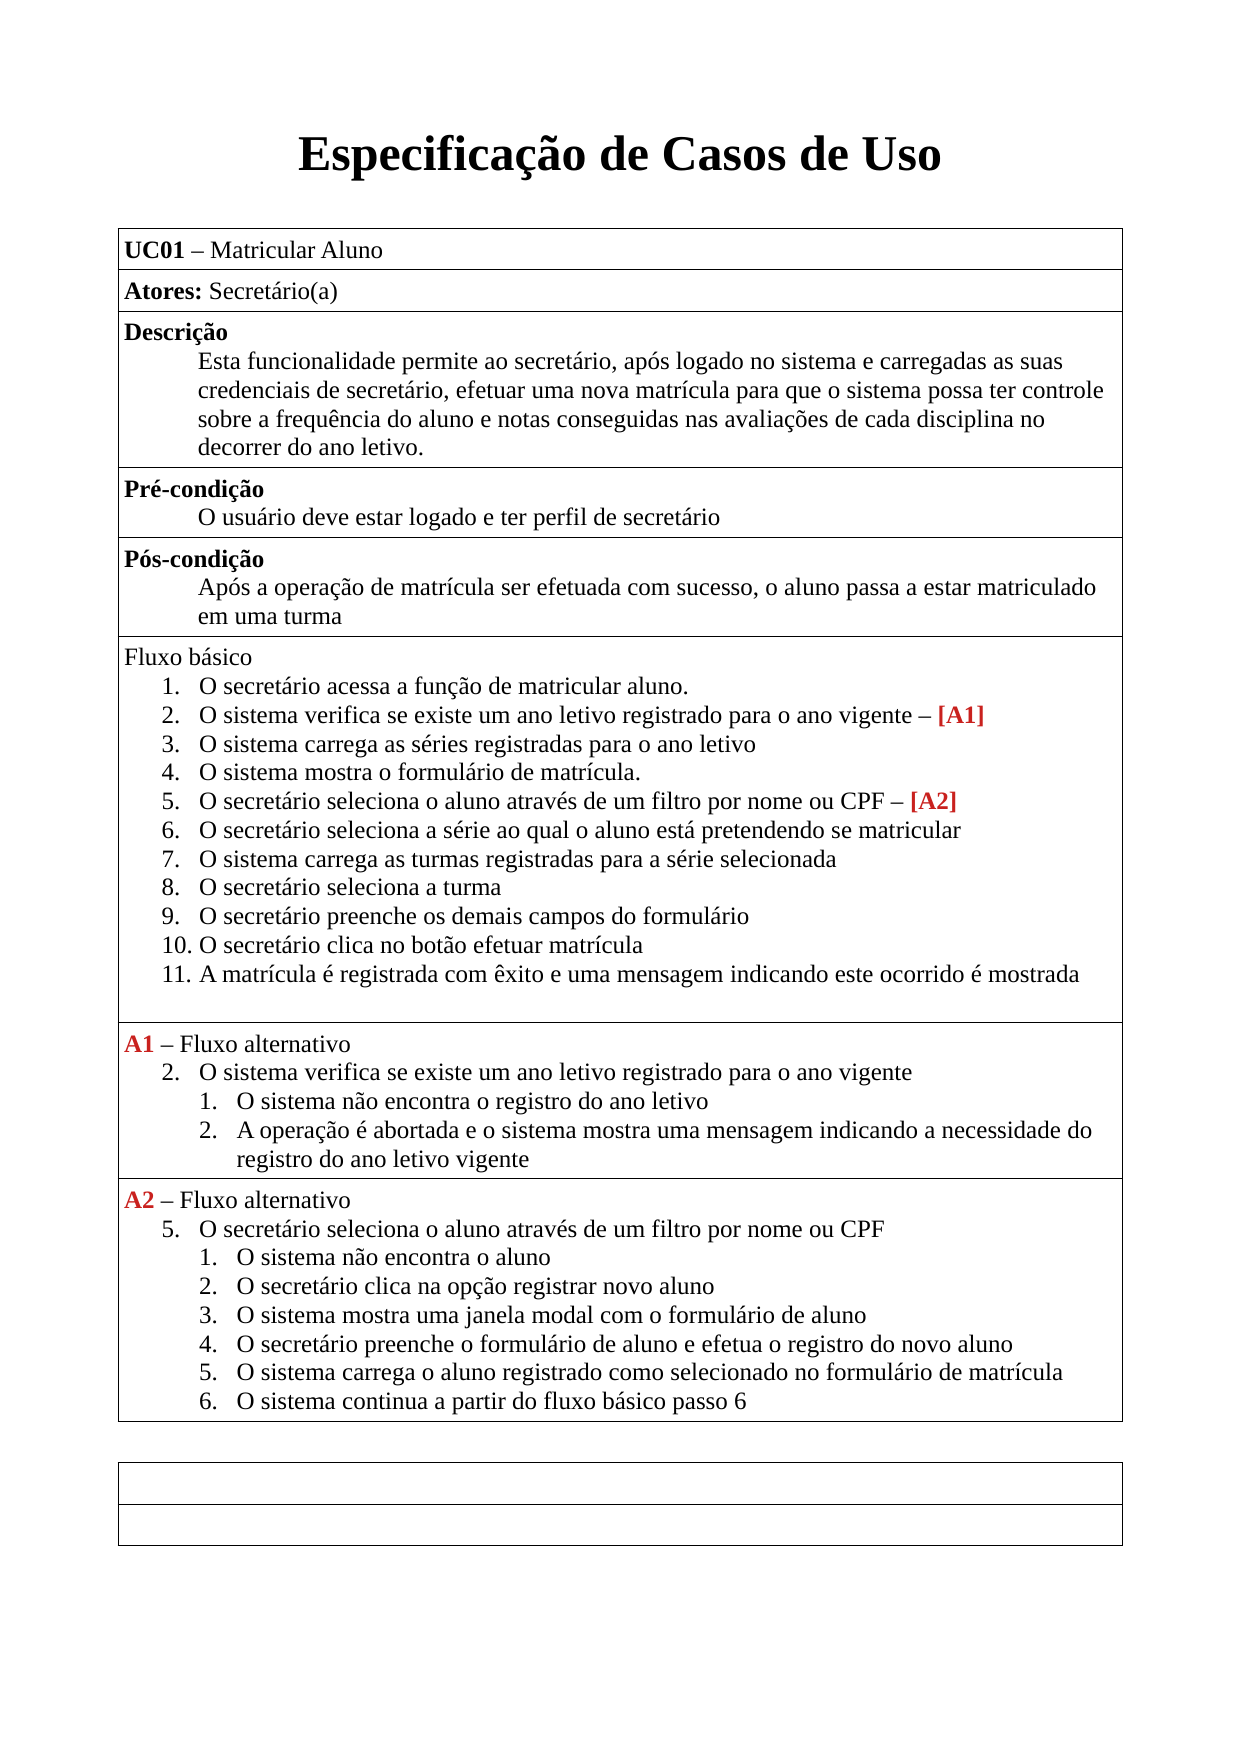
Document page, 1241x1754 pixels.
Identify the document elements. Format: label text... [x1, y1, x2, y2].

text Especificação de Casos de Uso [118, 124, 1122, 182]
table_cell [119, 1505, 1122, 1545]
table_cell Descrição Esta funcionalidade permite ao secretário, após logado no sistema e carregadas as suas credenciais de secretário, efetuar uma nova matrícula para que o sistema possa ter controle sobre a frequência do aluno e notas conseguidas nas avaliações de cada disciplina no decorrer do ano letivo. [119, 312, 1122, 467]
table_cell A2 – Fluxo alternativo O secretário seleciona o aluno através de um filtro por nome ou CPF O sistema não encontra o aluno O secretário clica na opção registrar novo aluno O sistema mostra uma janela modal com o formulário de aluno O secretário preenche o formulário de aluno e efetua o registro do novo aluno O sistema carrega o aluno registrado como selecionado no formulário de matrícula O sistema continua a partir do fluxo básico passo 6 [119, 1179, 1122, 1421]
table_cell A1 – Fluxo alternativo O sistema verifica se existe um ano letivo registrado para o ano vigente O sistema não encontra o registro do ano letivo A operação é abortada e o sistema mostra uma mensagem indicando a necessidade do registro do ano letivo vigente [119, 1023, 1122, 1178]
table_header [119, 1463, 1122, 1503]
table_cell Fluxo básico O secretário acessa a função de matricular aluno. O sistema verifica se existe um ano letivo registrado para o ano vigente – [A1] O sistema carrega as séries registradas para o ano letivo O sistema mostra o formulário de matrícula. O secretário seleciona o aluno através de um filtro por nome ou CPF – [A2] O secretário seleciona a série ao qual o aluno está pretendendo se matricular O sistema carrega as turmas registradas para a série selecionada O secretário seleciona a turma O secretário preenche os demais campos do formulário O secretário clica no botão efetuar matrícula A matrícula é registrada com êxito e uma mensagem indicando este ocorrido é mostrada [119, 637, 1122, 1022]
table_cell Atores: Secretário(a) [119, 270, 1122, 311]
table_header UC01 – Matricular Aluno [119, 229, 1122, 269]
table_cell Pré-condição O usuário deve estar logado e ter perfil de secretário [119, 468, 1122, 537]
table_cell Pós-condição Após a operação de matrícula ser efetuada com sucesso, o aluno passa a estar matriculado em uma turma [119, 538, 1122, 636]
